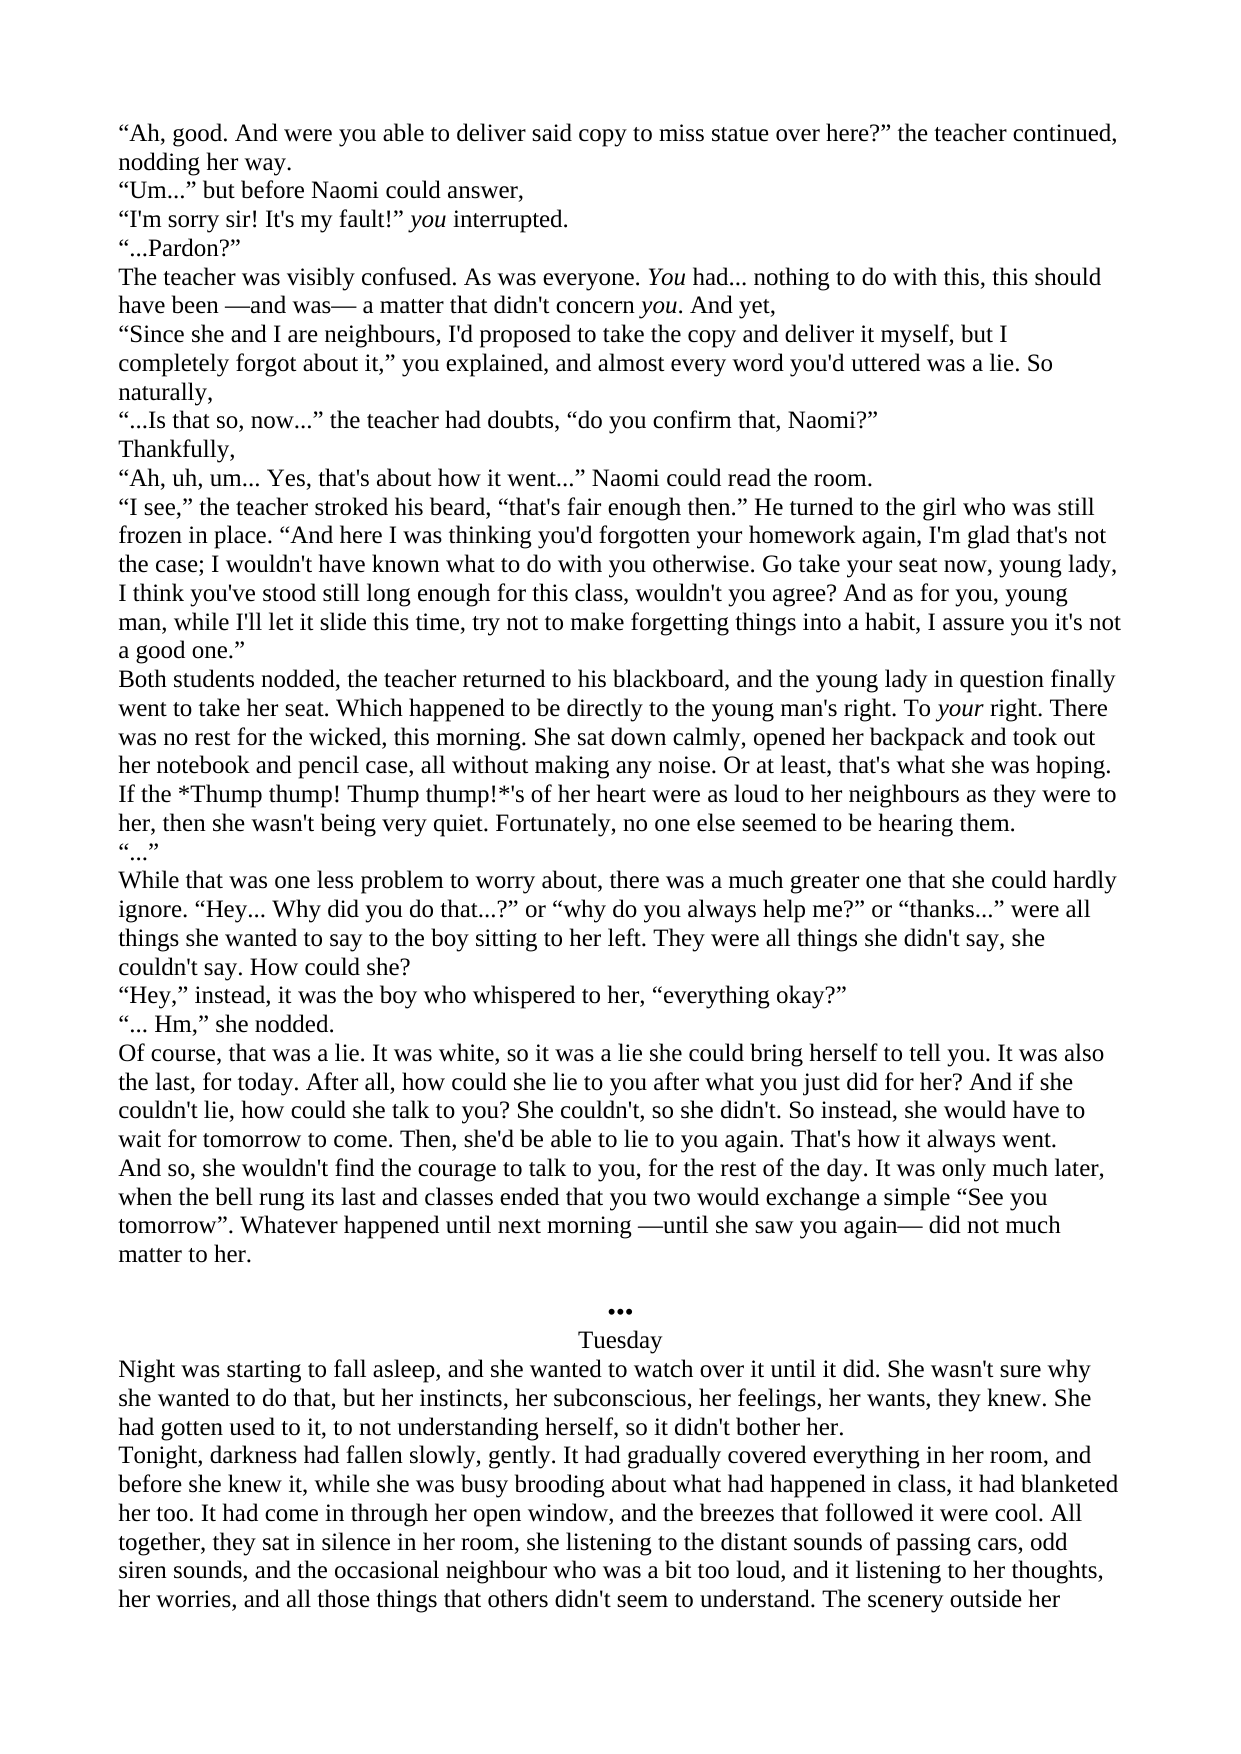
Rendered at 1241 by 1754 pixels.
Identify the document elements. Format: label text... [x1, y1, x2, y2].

text ••• [118, 1297, 1122, 1326]
text The teacher was visibly confused. As was everyone. You had... nothing to do with this, this should have been —and was— a matter that didn't concern you. And yet, [118, 262, 1122, 319]
text “Since she and I are neighbours, I'd proposed to take the copy and deliver it myself, but I completely forgot about it,” you explained, and almost every word you'd uttered was a lie. So naturally, [118, 319, 1122, 406]
text “I see,” the teacher stroked his beard, “that's fair enough then.” He turned to the girl who was still frozen in place. “And here I was thinking you'd forgotten your homework again, I'm glad that's not the case; I wouldn't have known what to do with you otherwise. Go take your seat now, young lady, I think you've stood still long enough for this class, wouldn't you agree? And as for you, young man, while I'll let it slide this time, try not to make forgetting things into a habit, I assure you it's not a good one.” [118, 492, 1122, 664]
text “Hey,” instead, it was the boy who whispered to her, “everything okay?” [118, 981, 1122, 1009]
text “Um...” but before Naomi could answer, [118, 176, 1122, 204]
text “I'm sorry sir! It's my fault!” you interrupted. [118, 204, 1122, 233]
text Night was starting to fall asleep, and she wanted to watch over it until it did. She wasn't sure why she wanted to do that, but her instincts, her subconscious, her feelings, her wants, they knew. She had gotten used to it, to not understanding herself, so it didn't bother her. [118, 1354, 1122, 1441]
text And so, she wouldn't find the courage to talk to you, for the rest of the day. It was only much later, when the bell rung its last and classes ended that you two would exchange a simple “See you tomorrow”. Whatever happened until next morning —until she saw you again— did not much matter to her. [118, 1153, 1122, 1268]
text “... Hm,” she nodded. [118, 1009, 1122, 1038]
text “...” [118, 837, 1122, 866]
text Tuesday [118, 1326, 1122, 1354]
text Of course, that was a lie. It was white, so it was a lie she could bring herself to tell you. It was also the last, for today. After all, how could she lie to you after what you just did for her? And if she couldn't lie, how could she talk to you? She couldn't, so she didn't. So instead, she would have to wait for tomorrow to come. Then, she'd be able to lie to you again. That's how it always went. [118, 1038, 1122, 1153]
text While that was one less problem to worry about, there was a much greater one that she could hardly ignore. “Hey... Why did you do that...?” or “why do you always help me?” or “thanks...” were all things she wanted to say to the boy sitting to her left. They were all things she didn't say, she couldn't say. How could she? [118, 866, 1122, 981]
text Tonight, darkness had fallen slowly, gently. It had gradually covered everything in her room, and before she knew it, while she was busy brooding about what had happened in class, it had blanketed her too. It had come in through her open window, and the breezes that followed it were cool. All together, they sat in silence in her room, she listening to the distant sounds of passing cars, odd siren sounds, and the occasional neighbour who was a bit too loud, and it listening to her thoughts, her worries, and all those things that others didn't seem to understand. The scenery outside her [118, 1441, 1122, 1613]
text “...Is that so, now...” the teacher had doubts, “do you confirm that, Naomi?” [118, 406, 1122, 434]
text “Ah, good. And were you able to deliver said copy to miss statue over here?” the teacher continued, nodding her way. [118, 118, 1122, 176]
text “Ah, uh, um... Yes, that's about how it went...” Naomi could read the room. [118, 463, 1122, 492]
text Thankfully, [118, 434, 1122, 463]
text Both students nodded, the teacher returned to his blackboard, and the young lady in question finally went to take her seat. Which happened to be directly to the young man's right. To your right. There was no rest for the wicked, this morning. She sat down calmly, opened her backpack and took out her notebook and pencil case, all without making any noise. Or at least, that's what she was hoping. If the *Thump thump! Thump thump!*'s of her heart were as loud to her neighbours as they were to her, then she wasn't being very quiet. Fortunately, no one else seemed to be hearing them. [118, 664, 1122, 837]
text “...Pardon?” [118, 233, 1122, 262]
